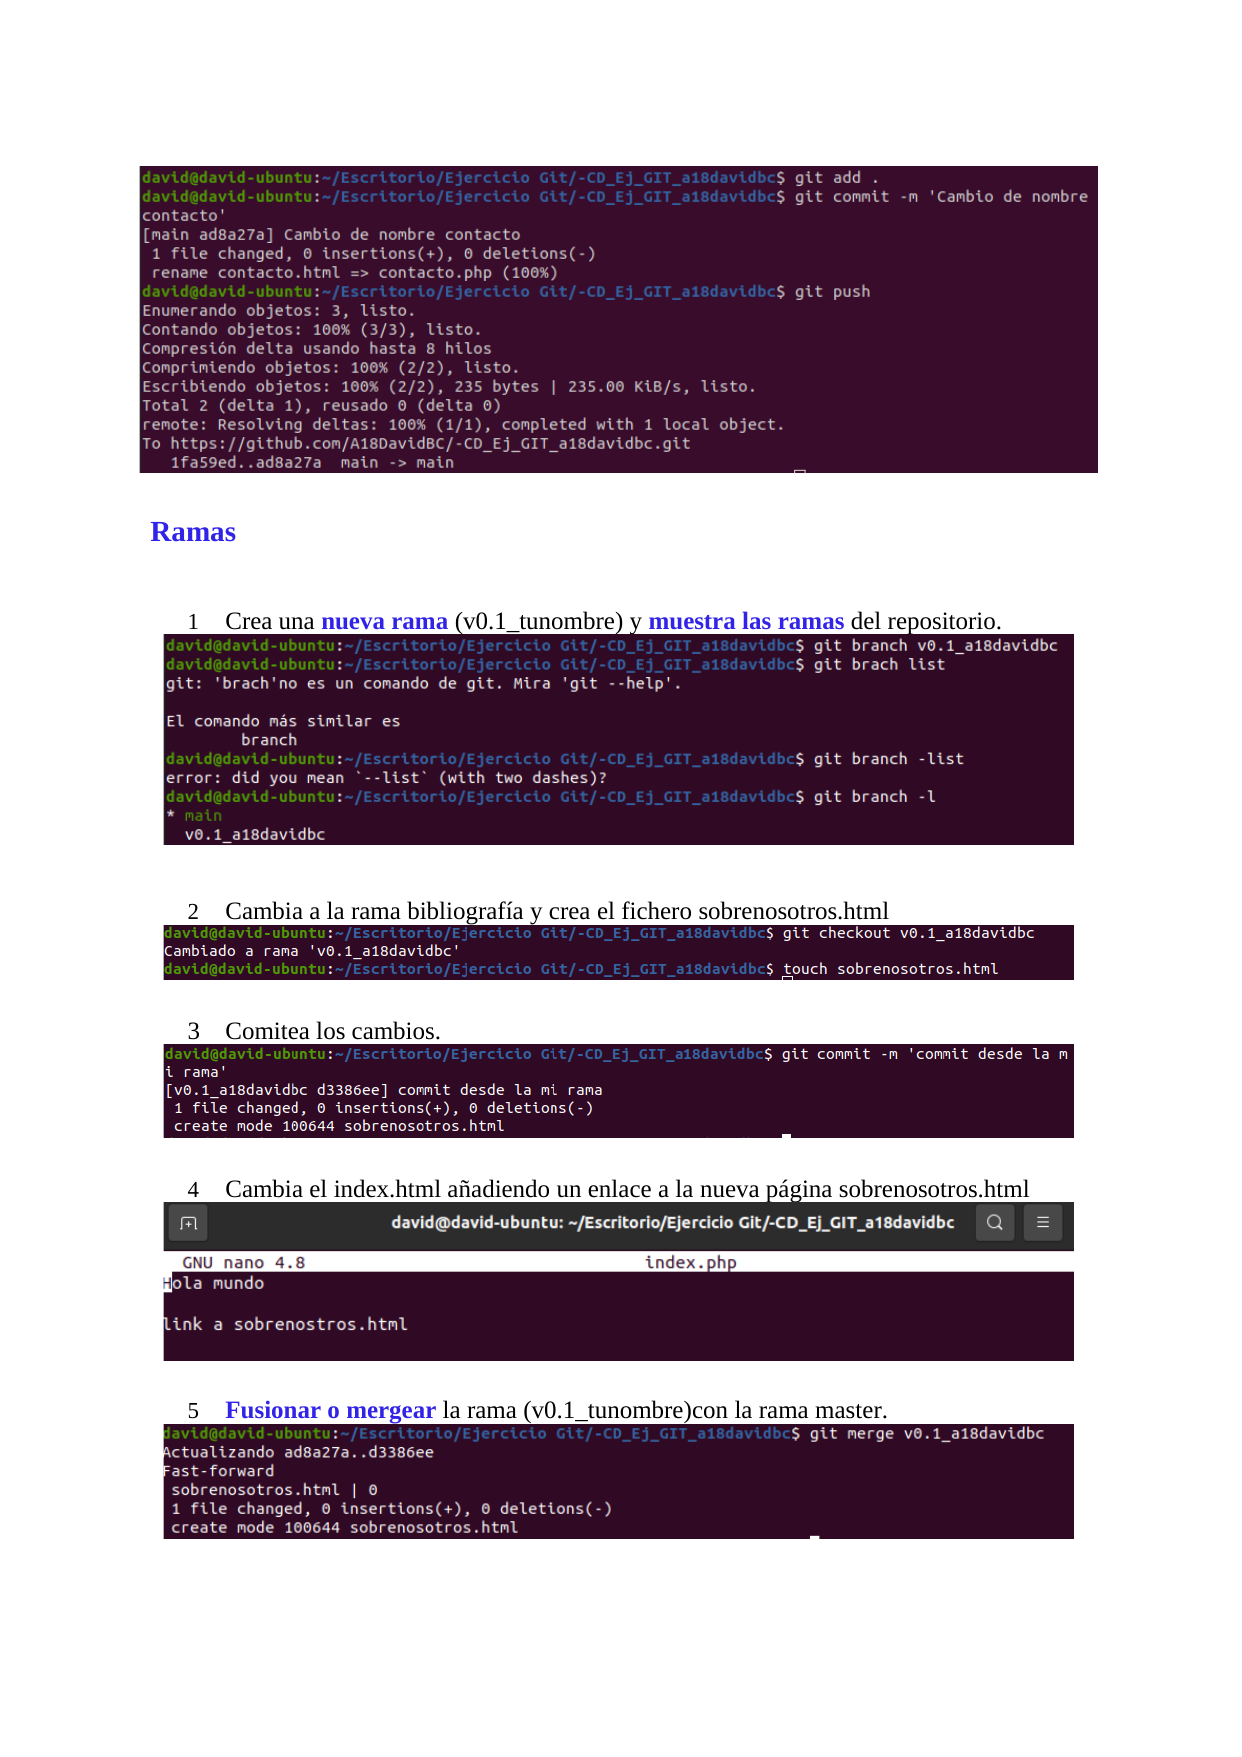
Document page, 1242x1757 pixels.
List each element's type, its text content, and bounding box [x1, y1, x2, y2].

picture [163, 1424, 1074, 1539]
picture [163, 634, 1074, 845]
subtitle Ramas [150, 514, 1098, 548]
picture [139, 166, 1098, 473]
picture [163, 1202, 1074, 1361]
list Comitea los cambios. [187, 1016, 1098, 1044]
list Crea una nueva rama (v0.1_tunombre) y muestra las ramas del repositorio. [187, 606, 1098, 634]
list Cambia el index.html añadiendo un enlace a la nueva página sobrenosotros.html [187, 1174, 1098, 1202]
picture [163, 1044, 1074, 1138]
picture [163, 925, 1074, 980]
list Fusionar o mergear la rama (v0.1_tunombre)con la rama master. [187, 1396, 1098, 1424]
list Cambia a la rama bibliografía y crea el fichero sobrenosotros.html [187, 896, 1098, 925]
